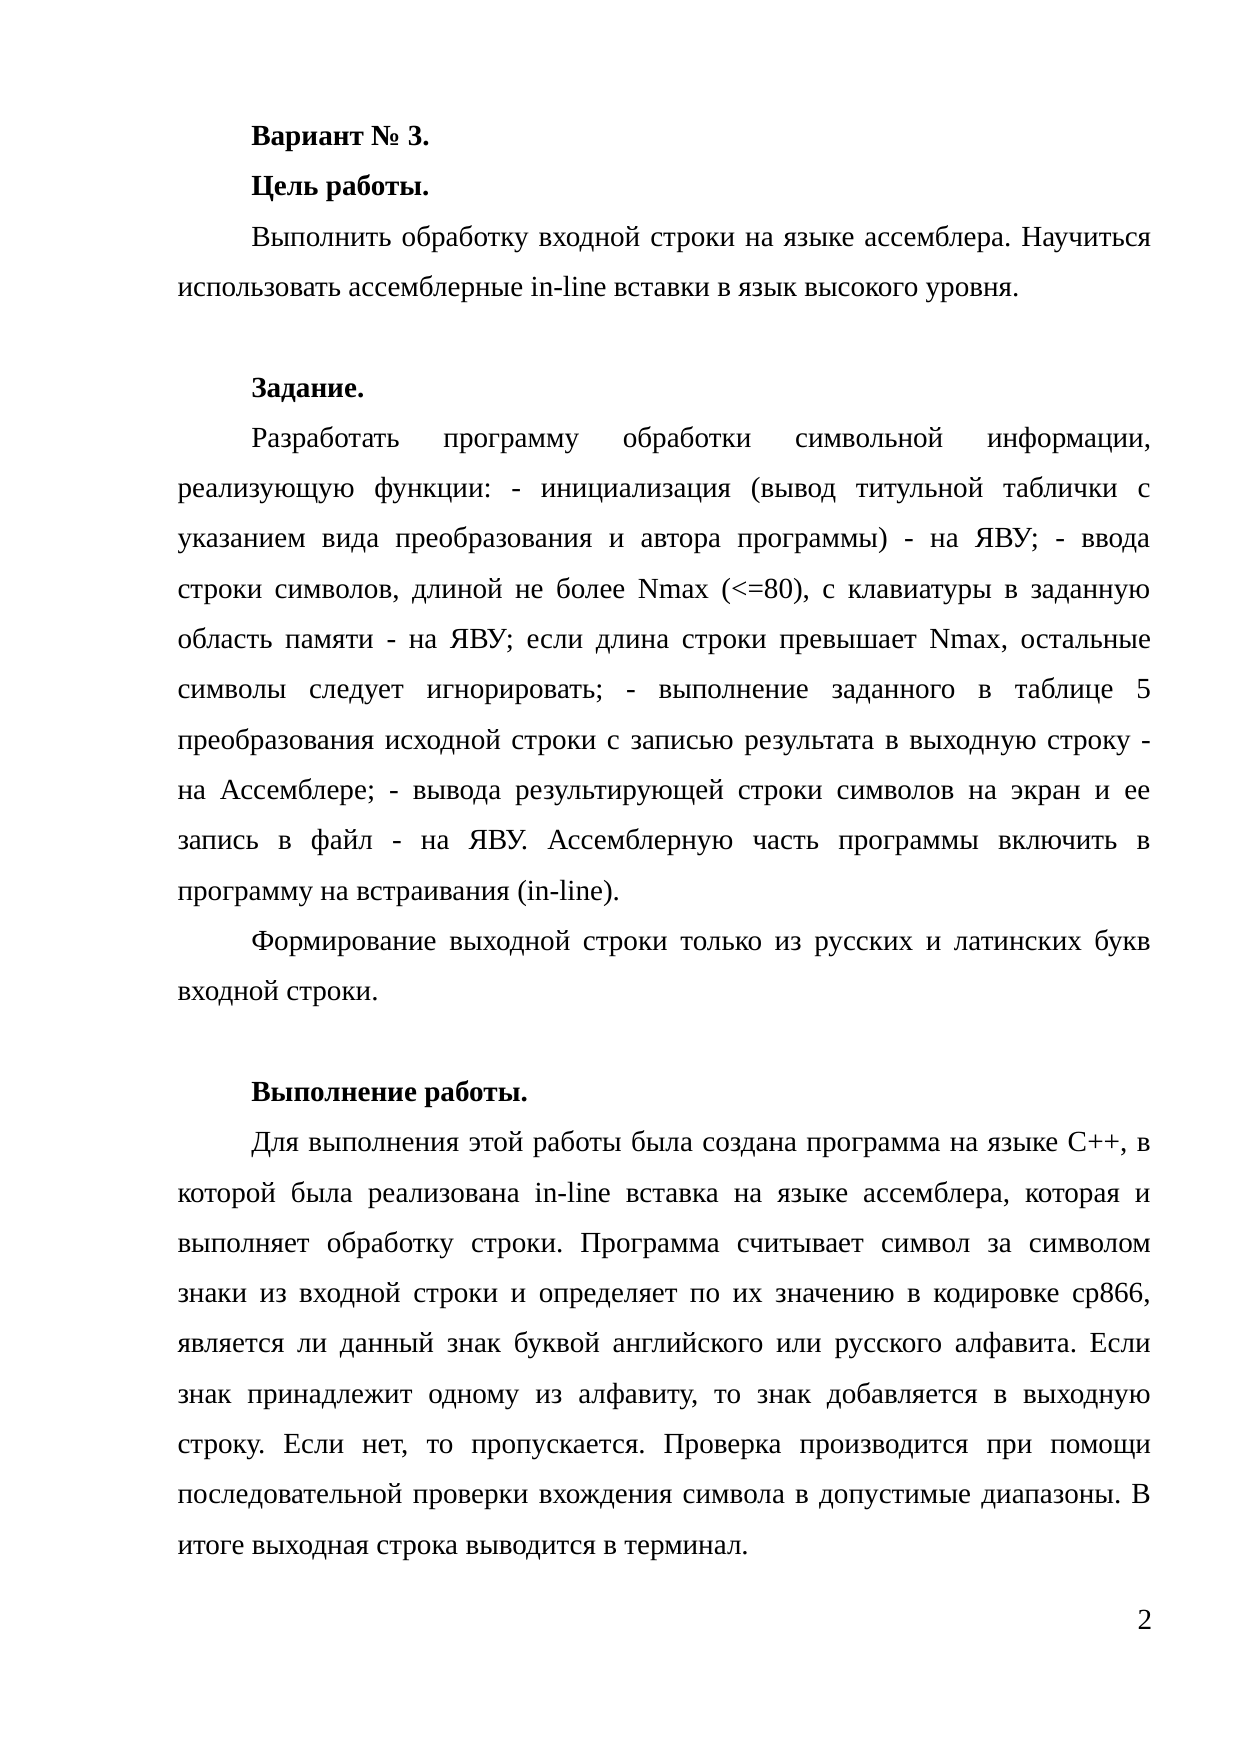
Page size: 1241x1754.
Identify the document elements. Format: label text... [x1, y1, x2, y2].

subtitle Выполнение работы. [177, 1074, 1152, 1108]
subtitle Вариант № 3. [177, 118, 1152, 152]
text Разработать программу обработки символьной информации, реализующую функции: - инициализация (вывод титульной таблички с указанием вида преобразования и автора программы) - на ЯВУ; - ввода строки символов, длиной не более Nmax (<=80), с клавиатуры в заданную область памяти - на ЯВУ; если длина строки превышает Nmax, остальные символы следует игнорировать; - выполнение заданного в таблице 5 преобразования исходной строки с записью результата в выходную строку - на Ассемблере; - вывода результирующей строки символов на экран и ее запись в файл - на ЯВУ. Ассемблерную часть программы включить в программу нa встраивания (in-line). [177, 420, 1152, 906]
text Для выполнения этой работы была создана программа на языке C++, в которой была реализована in-line вставка на языке ассемблера, которая и выполняет обработку строки. Программа считывает символ за символом знаки из входной строки и определяет по их значению в кодировке cp866, является ли данный знак буквой английского или русского алфавита. Если знак принадлежит одному из алфавиту, то знак добавляется в выходную строку. Если нет, то пропускается. Проверка производится при помощи последовательной проверки вхождения символа в допустимые диапазоны. В итоге выходная строка выводится в терминал. [177, 1124, 1152, 1560]
subtitle Задание. [177, 370, 1152, 403]
text Формирование выходной строки только из русских и латинских букв входной строки. [177, 923, 1152, 1007]
text Выполнить обработку входной строки на языке ассемблера. Научиться использовать ассемблерные in-line вставки в язык высокого уровня. [177, 219, 1152, 303]
subtitle Цель работы. [177, 168, 1152, 202]
